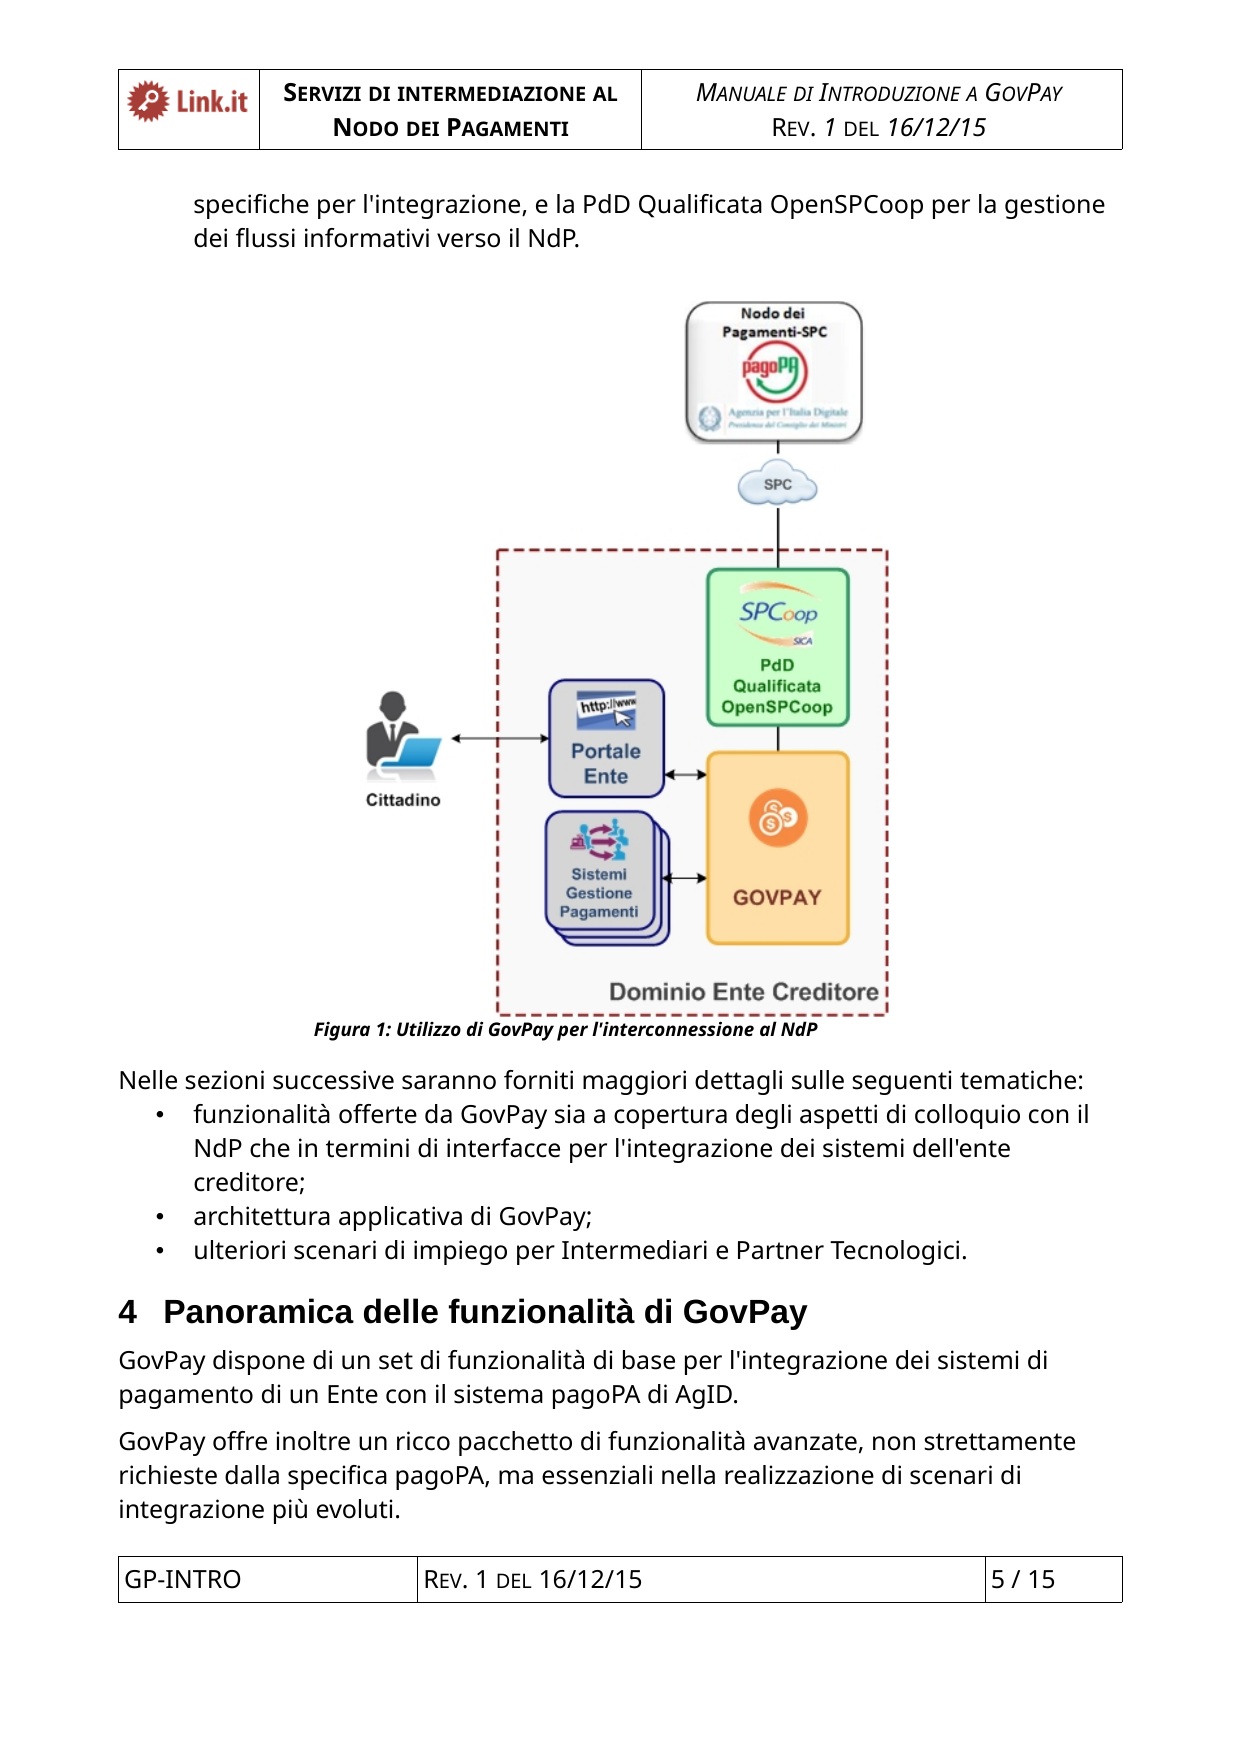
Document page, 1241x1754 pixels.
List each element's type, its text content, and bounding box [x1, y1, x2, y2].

subtitle Panoramica delle funzionalità di GovPay [118, 1292, 1122, 1330]
picture [123, 75, 254, 128]
list architettura applicativa di GovPay; [156, 1198, 1122, 1233]
text Figura 1: Utilizzo di GovPay per l'interconnessione al NdP [314, 301, 932, 1042]
picture [357, 301, 889, 1017]
text GovPay offre inoltre un ricco pacchetto di funzionalità avanzate, non strettamente richieste dalla specifica pagoPA, ma essenziali nella realizzazione di scenari di integrazione più evoluti. [118, 1423, 1122, 1526]
list funzionalità offerte da GovPay sia a copertura degli aspetti di colloquio con il NdP che in termini di interfacce per l'integrazione dei sistemi dell'ente creditore; [156, 1096, 1122, 1198]
list specifiche per l'integrazione, e la PdD Qualificata OpenSPCoop per la gestione dei flussi informativi verso il NdP. [156, 186, 1122, 254]
list ulteriori scenari di impiego per Intermediari e Partner Tecnologici. [156, 1233, 1122, 1267]
text GovPay dispone di un set di funzionalità di base per l'integrazione dei sistemi di pagamento di un Ente con il sistema pagoPA di AgID. [118, 1343, 1122, 1411]
text Nelle sezioni successive saranno forniti maggiori dettagli sulle seguenti tematiche: [118, 288, 1122, 1096]
